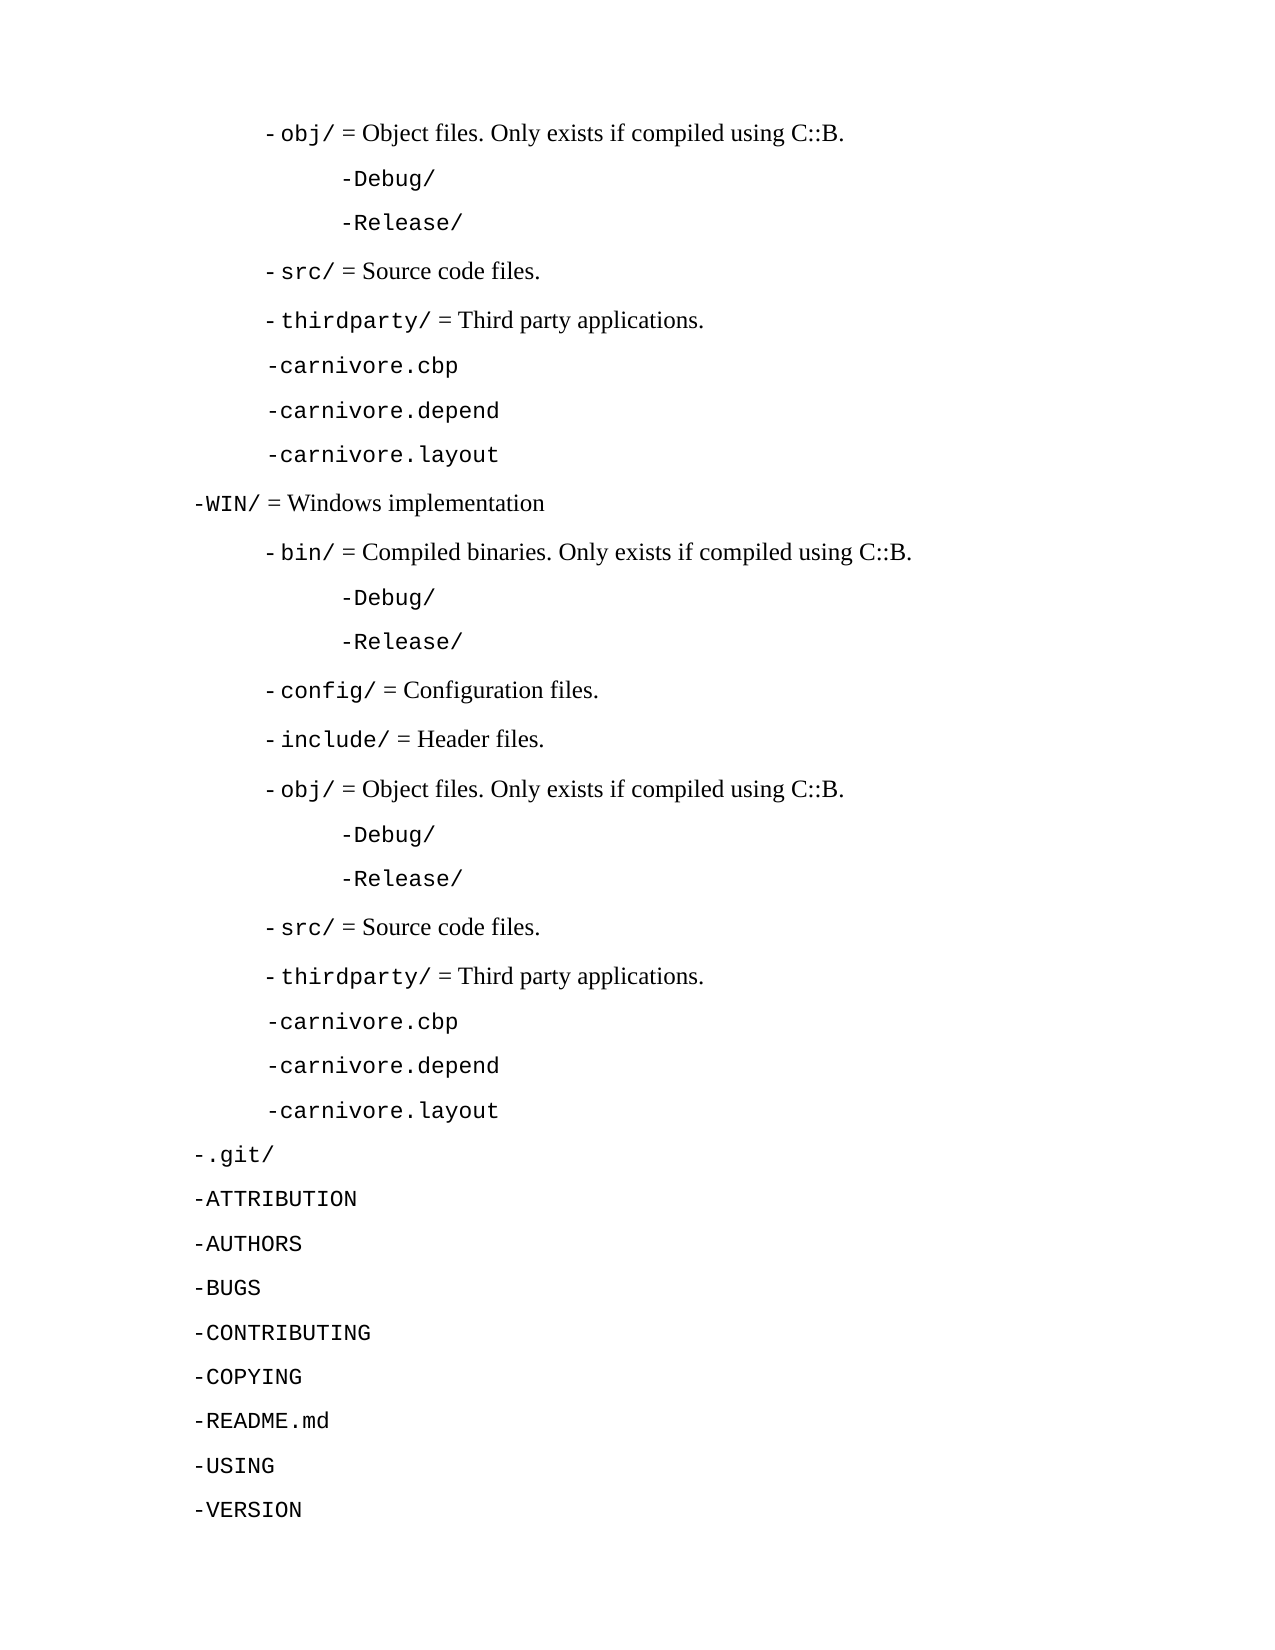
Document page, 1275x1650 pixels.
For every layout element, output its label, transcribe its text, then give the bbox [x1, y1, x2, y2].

text -README.md [192, 1409, 1157, 1436]
text -USING [192, 1454, 1157, 1480]
text -Release/ [340, 867, 1157, 893]
text -VERSION [192, 1498, 1157, 1524]
text -COPYING [192, 1365, 1157, 1391]
text -.git/ [192, 1143, 1157, 1169]
text -Debug/ [340, 167, 1157, 193]
text - bin/ = Compiled binaries. Only exists if compiled using C::B. [266, 537, 1157, 567]
text -AUTHORS [192, 1232, 1157, 1258]
text -Debug/ [340, 823, 1157, 849]
text -CONTRIBUTING [192, 1321, 1157, 1347]
text -BUGS [192, 1276, 1157, 1302]
text -ATTRIBUTION [192, 1188, 1157, 1214]
text -carnivore.layout [266, 443, 1157, 469]
text - src/ = Source code files. [266, 912, 1157, 942]
text -carnivore.cbp [266, 355, 1157, 381]
text - thirdparty/ = Third party applications. [266, 305, 1157, 336]
text - obj/ = Object files. Only exists if compiled using C::B. [266, 774, 1157, 804]
text -Debug/ [340, 586, 1157, 612]
text - thirdparty/ = Third party applications. [266, 961, 1157, 991]
text -Release/ [340, 212, 1157, 238]
text - config/ = Configuration files. [266, 675, 1157, 705]
text -WIN/ = Windows implementation [192, 488, 1157, 518]
text -Release/ [340, 631, 1157, 657]
text -carnivore.depend [266, 1054, 1157, 1081]
text -carnivore.cbp [266, 1010, 1157, 1036]
text - obj/ = Object files. Only exists if compiled using C::B. [266, 118, 1157, 148]
text -carnivore.depend [266, 399, 1157, 425]
text - src/ = Source code files. [266, 256, 1157, 286]
text - include/ = Header files. [266, 724, 1157, 754]
text -carnivore.layout [266, 1099, 1157, 1125]
